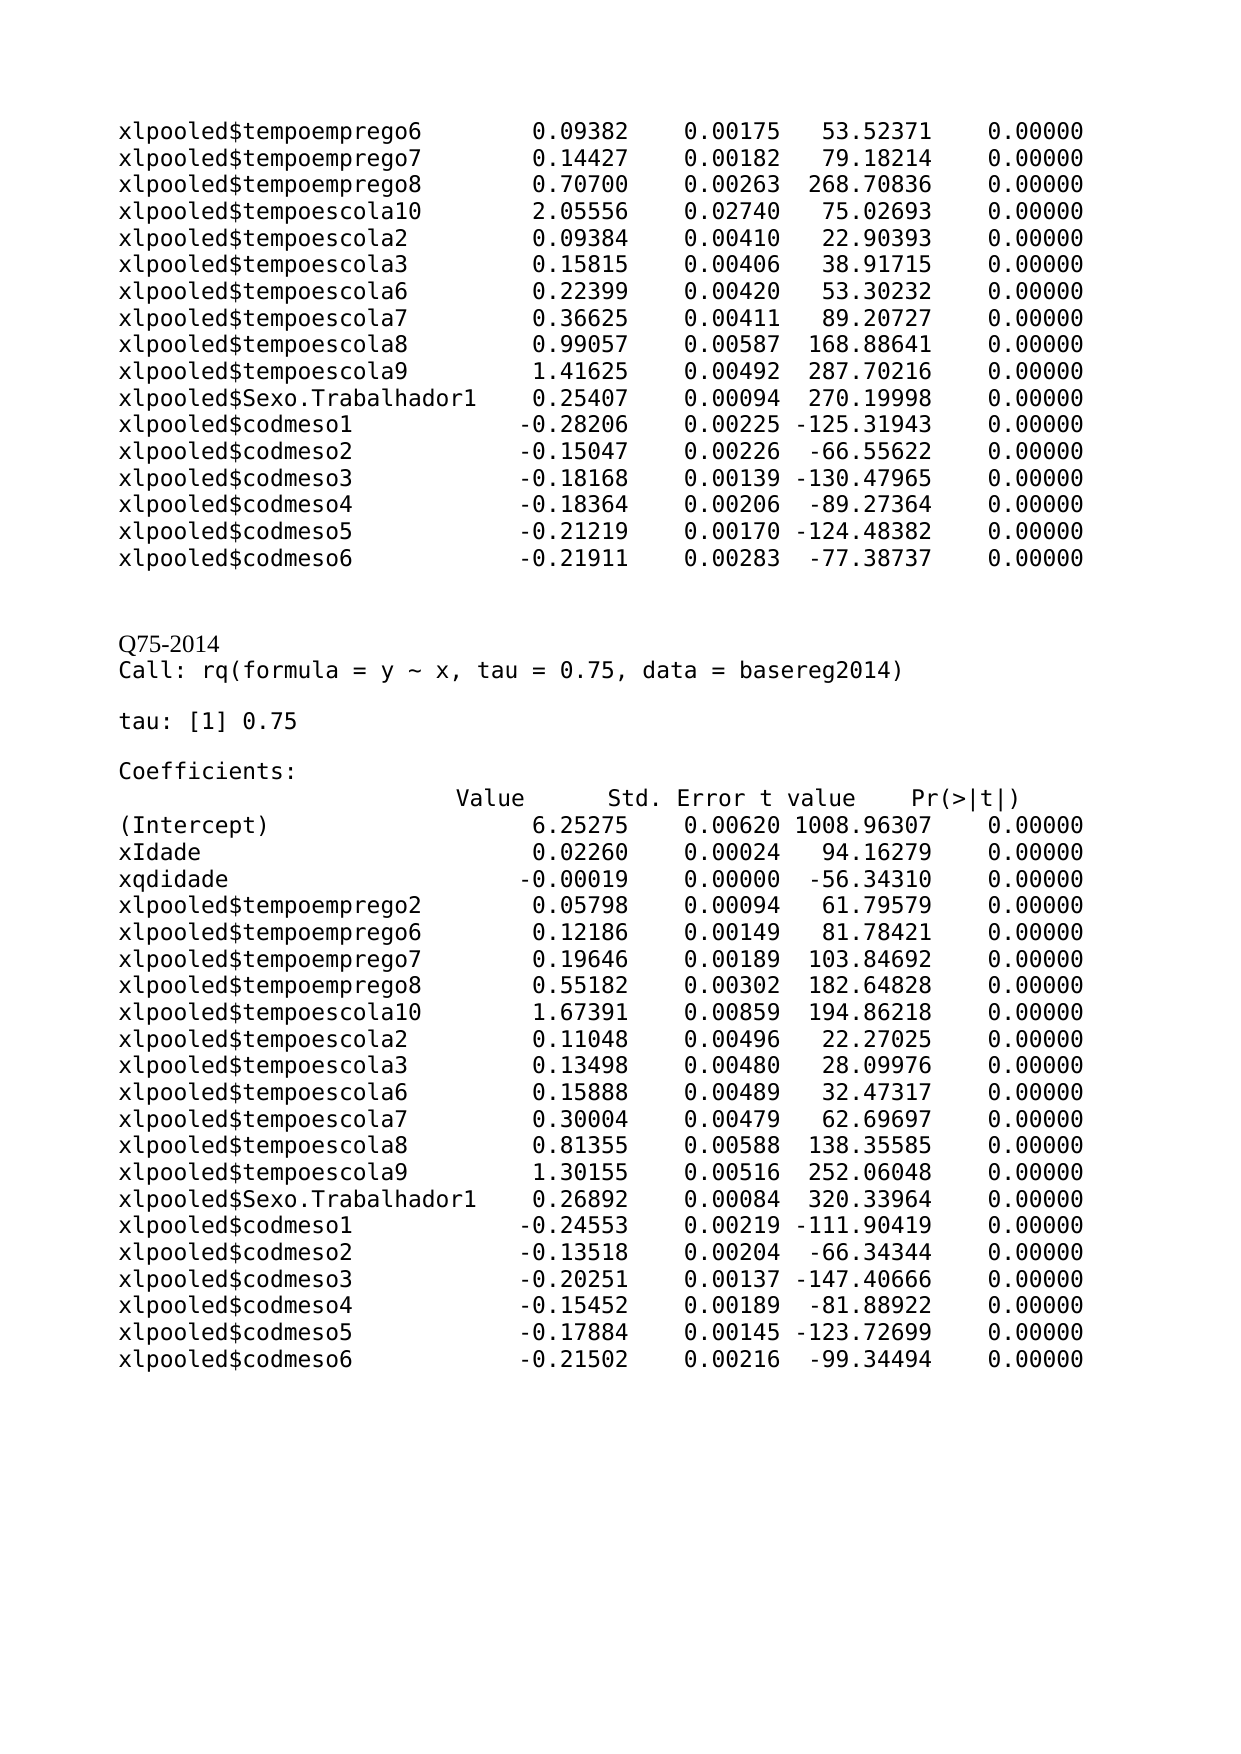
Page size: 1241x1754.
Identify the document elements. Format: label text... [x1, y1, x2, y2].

text xlpooled$codmeso3 -0.20251 0.00137 -147.40666 0.00000 [118, 1266, 1122, 1292]
text xIdade 0.02260 0.00024 94.16279 0.00000 [118, 839, 1122, 866]
text (Intercept) 6.25275 0.00620 1008.96307 0.00000 [118, 812, 1122, 839]
text xqdidade -0.00019 0.00000 -56.34310 0.00000 [118, 866, 1122, 892]
text xlpooled$tempoescola8 0.99057 0.00587 168.88641 0.00000 [118, 331, 1122, 358]
text xlpooled$tempoescola9 1.30155 0.00516 252.06048 0.00000 [118, 1159, 1122, 1186]
text xlpooled$codmeso5 -0.17884 0.00145 -123.72699 0.00000 [118, 1319, 1122, 1346]
text xlpooled$tempoemprego6 0.09382 0.00175 53.52371 0.00000 [118, 118, 1122, 145]
text xlpooled$codmeso3 -0.18168 0.00139 -130.47965 0.00000 [118, 465, 1122, 491]
text xlpooled$codmeso4 -0.18364 0.00206 -89.27364 0.00000 [118, 491, 1122, 518]
text xlpooled$tempoescola10 2.05556 0.02740 75.02693 0.00000 [118, 198, 1122, 225]
text xlpooled$tempoescola3 0.13498 0.00480 28.09976 0.00000 [118, 1052, 1122, 1079]
text xlpooled$tempoemprego8 0.70700 0.00263 268.70836 0.00000 [118, 171, 1122, 198]
text xlpooled$tempoescola3 0.15815 0.00406 38.91715 0.00000 [118, 251, 1122, 278]
text xlpooled$codmeso6 -0.21502 0.00216 -99.34494 0.00000 [118, 1346, 1122, 1372]
text xlpooled$codmeso1 -0.24553 0.00219 -111.90419 0.00000 [118, 1212, 1122, 1239]
text xlpooled$tempoescola7 0.36625 0.00411 89.20727 0.00000 [118, 305, 1122, 331]
text tau: [1] 0.75 [118, 708, 1122, 735]
text xlpooled$tempoescola2 0.09384 0.00410 22.90393 0.00000 [118, 225, 1122, 251]
text xlpooled$codmeso2 -0.15047 0.00226 -66.55622 0.00000 [118, 438, 1122, 465]
text xlpooled$tempoescola6 0.15888 0.00489 32.47317 0.00000 [118, 1079, 1122, 1106]
text xlpooled$tempoemprego8 0.55182 0.00302 182.64828 0.00000 [118, 972, 1122, 999]
text xlpooled$tempoemprego6 0.12186 0.00149 81.78421 0.00000 [118, 919, 1122, 946]
text xlpooled$tempoescola10 1.67391 0.00859 194.86218 0.00000 [118, 999, 1122, 1026]
text Value Std. Error t value Pr(>|t|) [118, 785, 1122, 812]
text xlpooled$Sexo.Trabalhador1 0.26892 0.00084 320.33964 0.00000 [118, 1186, 1122, 1212]
text Coefficients: [118, 758, 1122, 785]
text xlpooled$codmeso1 -0.28206 0.00225 -125.31943 0.00000 [118, 411, 1122, 438]
text xlpooled$codmeso6 -0.21911 0.00283 -77.38737 0.00000 [118, 545, 1122, 571]
text xlpooled$tempoescola2 0.11048 0.00496 22.27025 0.00000 [118, 1026, 1122, 1052]
text Q75-2014 [118, 629, 1122, 658]
text xlpooled$tempoemprego2 0.05798 0.00094 61.79579 0.00000 [118, 892, 1122, 919]
text xlpooled$codmeso2 -0.13518 0.00204 -66.34344 0.00000 [118, 1239, 1122, 1266]
text xlpooled$Sexo.Trabalhador1 0.25407 0.00094 270.19998 0.00000 [118, 385, 1122, 411]
text xlpooled$tempoescola8 0.81355 0.00588 138.35585 0.00000 [118, 1132, 1122, 1159]
text Call: rq(formula = y ~ x, tau = 0.75, data = basereg2014) [118, 658, 1122, 684]
text xlpooled$tempoemprego7 0.19646 0.00189 103.84692 0.00000 [118, 946, 1122, 972]
text xlpooled$tempoescola6 0.22399 0.00420 53.30232 0.00000 [118, 278, 1122, 305]
text xlpooled$tempoescola7 0.30004 0.00479 62.69697 0.00000 [118, 1106, 1122, 1132]
text xlpooled$tempoemprego7 0.14427 0.00182 79.18214 0.00000 [118, 145, 1122, 171]
text xlpooled$tempoescola9 1.41625 0.00492 287.70216 0.00000 [118, 358, 1122, 385]
text xlpooled$codmeso4 -0.15452 0.00189 -81.88922 0.00000 [118, 1292, 1122, 1319]
text xlpooled$codmeso5 -0.21219 0.00170 -124.48382 0.00000 [118, 518, 1122, 545]
